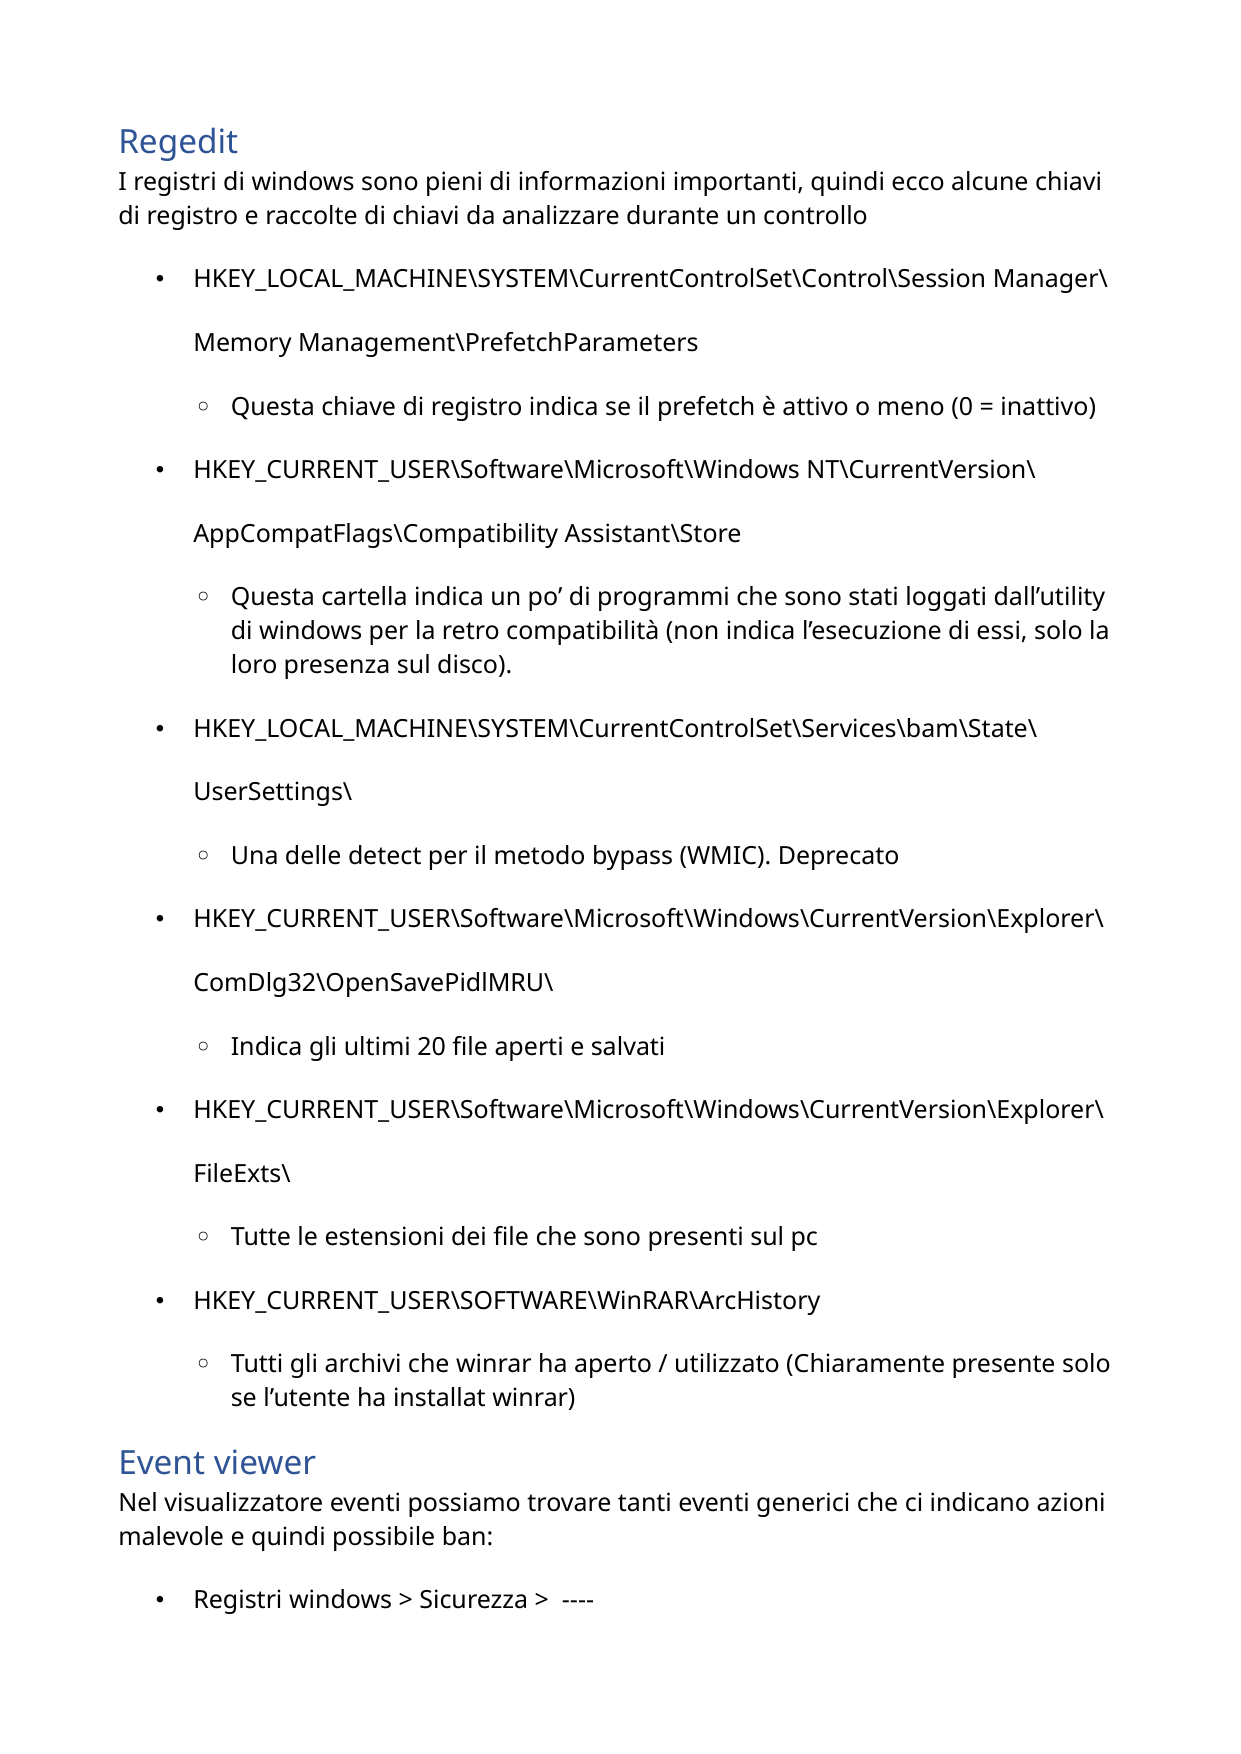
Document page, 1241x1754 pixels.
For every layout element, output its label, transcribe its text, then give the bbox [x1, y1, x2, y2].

list Questa cartella indica un po’ di programmi che sono stati loggati dall’utility di windows per la retro compatibilità (non indica l’esecuzione di essi, solo la loro presenza sul disco). [193, 579, 1122, 681]
list HKEY_CURRENT_USER\Software\Microsoft\Windows\CurrentVersion\Explorer\FileExts\ [156, 1092, 1122, 1189]
list HKEY_LOCAL_MACHINE\SYSTEM\CurrentControlSet\Services\bam\State\UserSettings\ [156, 711, 1122, 808]
subtitle Regedit [118, 118, 1122, 163]
text Nel visualizzatore eventi possiamo trovare tanti eventi generici che ci indicano azioni malevole e quindi possibile ban: [118, 1484, 1122, 1553]
list Tutte le estensioni dei file che sono presenti sul pc [193, 1219, 1122, 1253]
subtitle Event viewer [118, 1439, 1122, 1484]
list HKEY_LOCAL_MACHINE\SYSTEM\CurrentControlSet\Control\Session Manager\Memory Management\PrefetchParameters [156, 261, 1122, 359]
text I registri di windows sono pieni di informazioni importanti, quindi ecco alcune chiavi di registro e raccolte di chiavi da analizzare durante un controllo [118, 163, 1122, 232]
list Una delle detect per il metodo bypass (WMIC). Deprecato [193, 838, 1122, 872]
list Indica gli ultimi 20 file aperti e salvati [193, 1028, 1122, 1062]
list Tutti gli archivi che winrar ha aperto / utilizzato (Chiaramente presente solo se l’utente ha installat winrar) [193, 1346, 1122, 1414]
list HKEY_CURRENT_USER\Software\Microsoft\Windows\CurrentVersion\Explorer\ComDlg32\OpenSavePidlMRU\ [156, 901, 1122, 999]
list HKEY_CURRENT_USER\SOFTWARE\WinRAR\ArcHistory [156, 1282, 1122, 1316]
list Questa chiave di registro indica se il prefetch è attivo o meno (0 = inattivo) [193, 388, 1122, 422]
list HKEY_CURRENT_USER\Software\Microsoft\Windows NT\CurrentVersion\AppCompatFlags\Compatibility Assistant\Store [156, 452, 1122, 549]
list Registri windows > Sicurezza > ---- [156, 1582, 1122, 1616]
